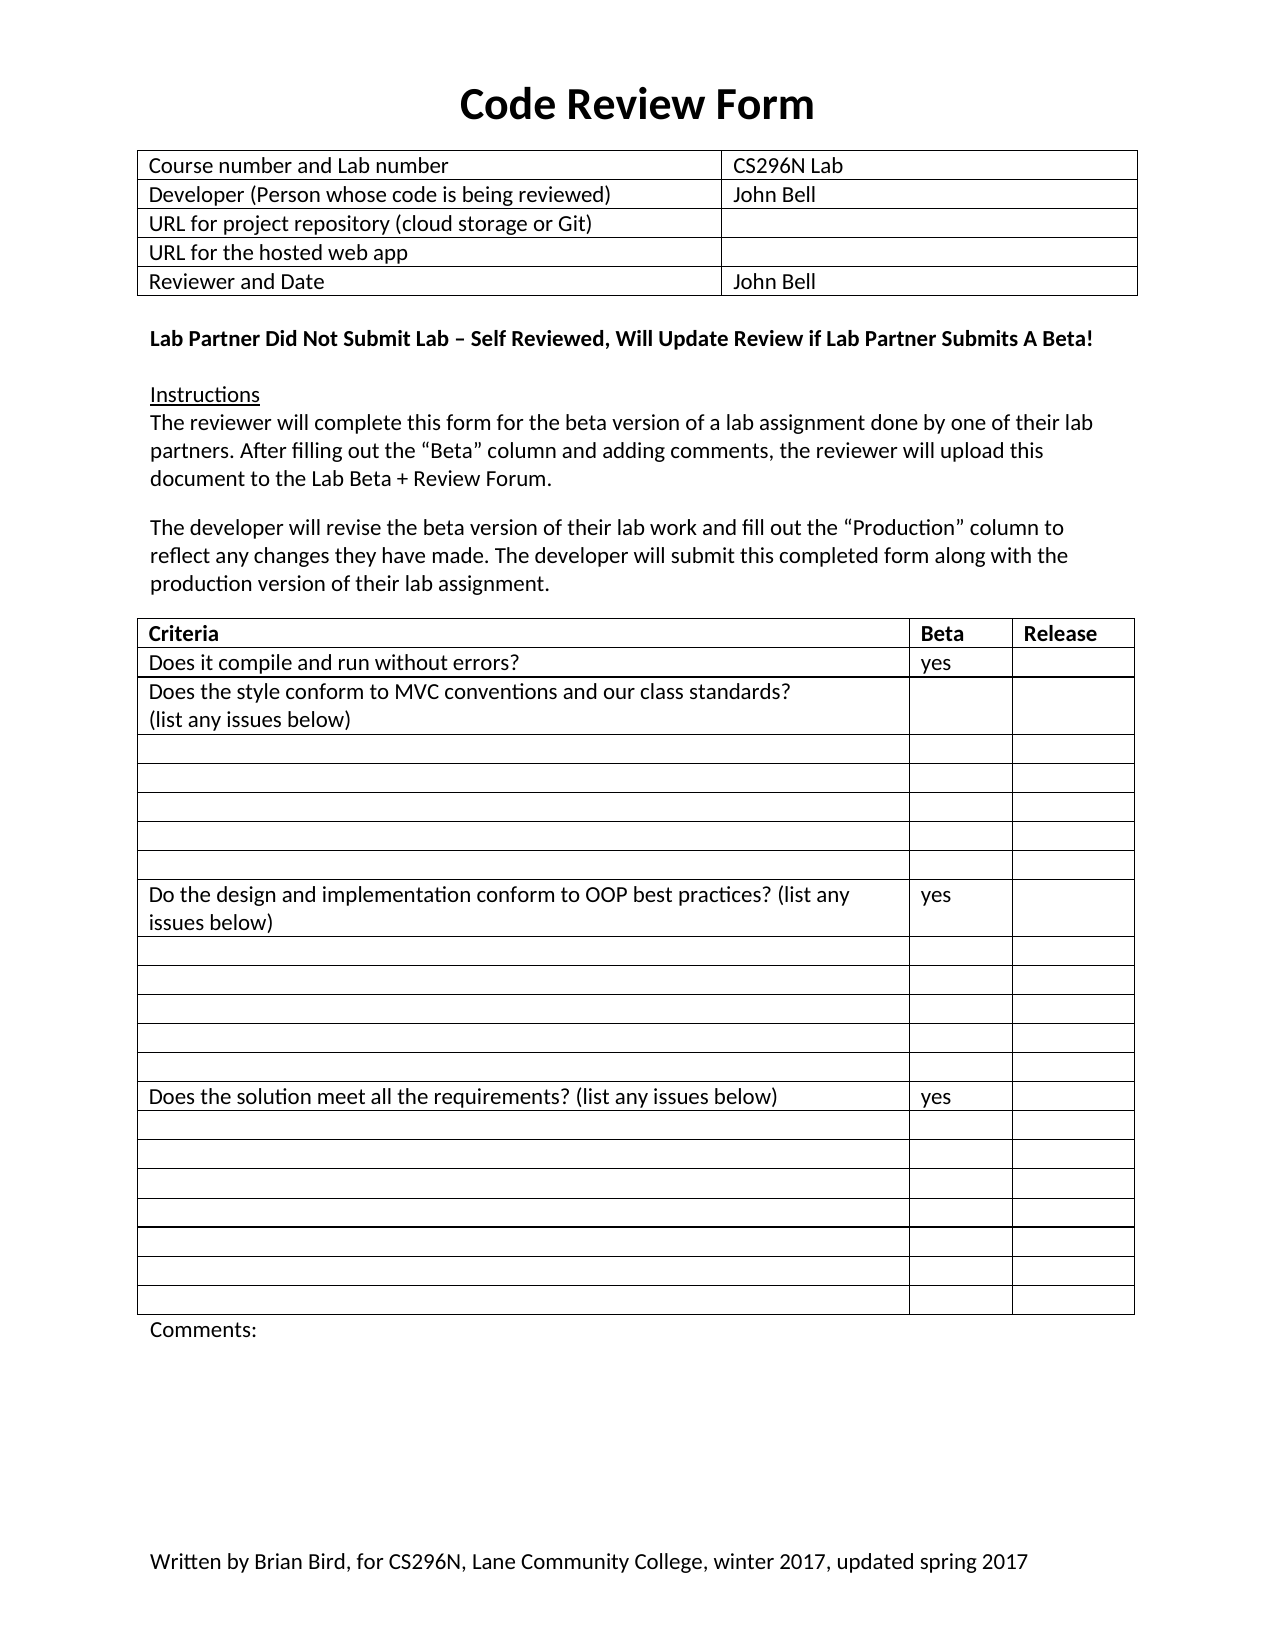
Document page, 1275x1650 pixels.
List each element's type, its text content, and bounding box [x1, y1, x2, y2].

table_cell [910, 1111, 1012, 1139]
table_cell [910, 1169, 1012, 1197]
table_cell [138, 1053, 909, 1081]
table_cell [1013, 851, 1134, 879]
table_cell yes [910, 1082, 1012, 1110]
table_cell [1013, 1024, 1134, 1052]
table_cell [138, 995, 909, 1023]
table_cell [722, 238, 1137, 266]
table_cell [910, 1024, 1012, 1052]
table_cell [138, 793, 909, 821]
table_cell [138, 1199, 909, 1226]
table_cell [1013, 822, 1134, 850]
text Comments: [150, 1315, 1125, 1343]
table_header Criteria [138, 619, 909, 647]
table_header Release [1013, 619, 1134, 647]
table_cell [910, 793, 1012, 821]
table_cell [138, 735, 909, 762]
table_cell yes [910, 648, 1012, 676]
table_cell [1013, 1199, 1134, 1226]
table_cell [1013, 995, 1134, 1023]
table_cell [910, 1199, 1012, 1226]
table_cell URL for project repository (cloud storage or Git) [138, 209, 721, 237]
table_cell [910, 995, 1012, 1023]
table_cell [1013, 1228, 1134, 1256]
table_cell [138, 1257, 909, 1284]
table_cell [138, 1024, 909, 1052]
table_cell [910, 764, 1012, 792]
table_cell [1013, 1169, 1134, 1197]
table_cell [1013, 678, 1134, 733]
table_cell [910, 1228, 1012, 1256]
table_cell [1013, 764, 1134, 792]
table_cell [910, 1286, 1012, 1314]
table_cell [910, 851, 1012, 879]
table_cell [138, 1228, 909, 1256]
table_cell yes [910, 880, 1012, 936]
table_cell [910, 822, 1012, 850]
table_cell [1013, 793, 1134, 821]
table_cell [910, 678, 1012, 733]
table_cell [138, 851, 909, 879]
text The developer will revise the beta version of their lab work and fill out the “Production” column to reflect any changes they have made. The developer will submit this completed form along with the production version of their lab assignment. [150, 513, 1125, 597]
table_cell Does the solution meet all the requirements? (list any issues below) [138, 1082, 909, 1110]
table_cell [910, 735, 1012, 762]
table_cell URL for the hosted web app [138, 238, 721, 266]
table_header Beta [910, 619, 1012, 647]
table_cell [910, 1140, 1012, 1168]
table_cell [1013, 1257, 1134, 1284]
table_cell [1013, 937, 1134, 965]
table_cell Do the design and implementation conform to OOP best practices? (list any issues below) [138, 880, 909, 936]
table_cell [1013, 1140, 1134, 1168]
table_cell [138, 1169, 909, 1197]
table_cell [1013, 1053, 1134, 1081]
table_cell [1013, 648, 1134, 676]
table_cell John Bell [722, 267, 1137, 295]
table_cell [1013, 880, 1134, 936]
table_cell [910, 1257, 1012, 1284]
table_cell [722, 209, 1137, 237]
table_cell [138, 966, 909, 994]
text Instructions [150, 352, 1125, 408]
table_cell [138, 1111, 909, 1139]
table_cell [910, 1053, 1012, 1081]
table_cell [1013, 735, 1134, 762]
table_cell [1013, 1286, 1134, 1314]
table_cell [138, 937, 909, 965]
table_header CS296N Lab [722, 151, 1137, 179]
table_cell John Bell [722, 180, 1137, 208]
table_cell [138, 822, 909, 850]
table_cell [1013, 966, 1134, 994]
table_cell [1013, 1082, 1134, 1110]
table_cell Does the style conform to MVC conventions and our class standards? (list any issues below) [138, 678, 909, 733]
table_cell [1013, 1111, 1134, 1139]
table_cell Reviewer and Date [138, 267, 721, 295]
table_cell [910, 937, 1012, 965]
text The reviewer will complete this form for the beta version of a lab assignment done by one of their lab partners. After filling out the “Beta” column and adding comments, the reviewer will upload this document to the Lab Beta + Review Forum. [150, 408, 1125, 492]
text Lab Partner Did Not Submit Lab – Self Reviewed, Will Update Review if Lab Partner Submits A Beta! [150, 324, 1125, 352]
table_header Course number and Lab number [138, 151, 721, 179]
table_cell Does it compile and run without errors? [138, 648, 909, 676]
table_cell [138, 1286, 909, 1314]
table_cell Developer (Person whose code is being reviewed) [138, 180, 721, 208]
table_cell [138, 1140, 909, 1168]
table_cell [138, 764, 909, 792]
table_cell [910, 966, 1012, 994]
